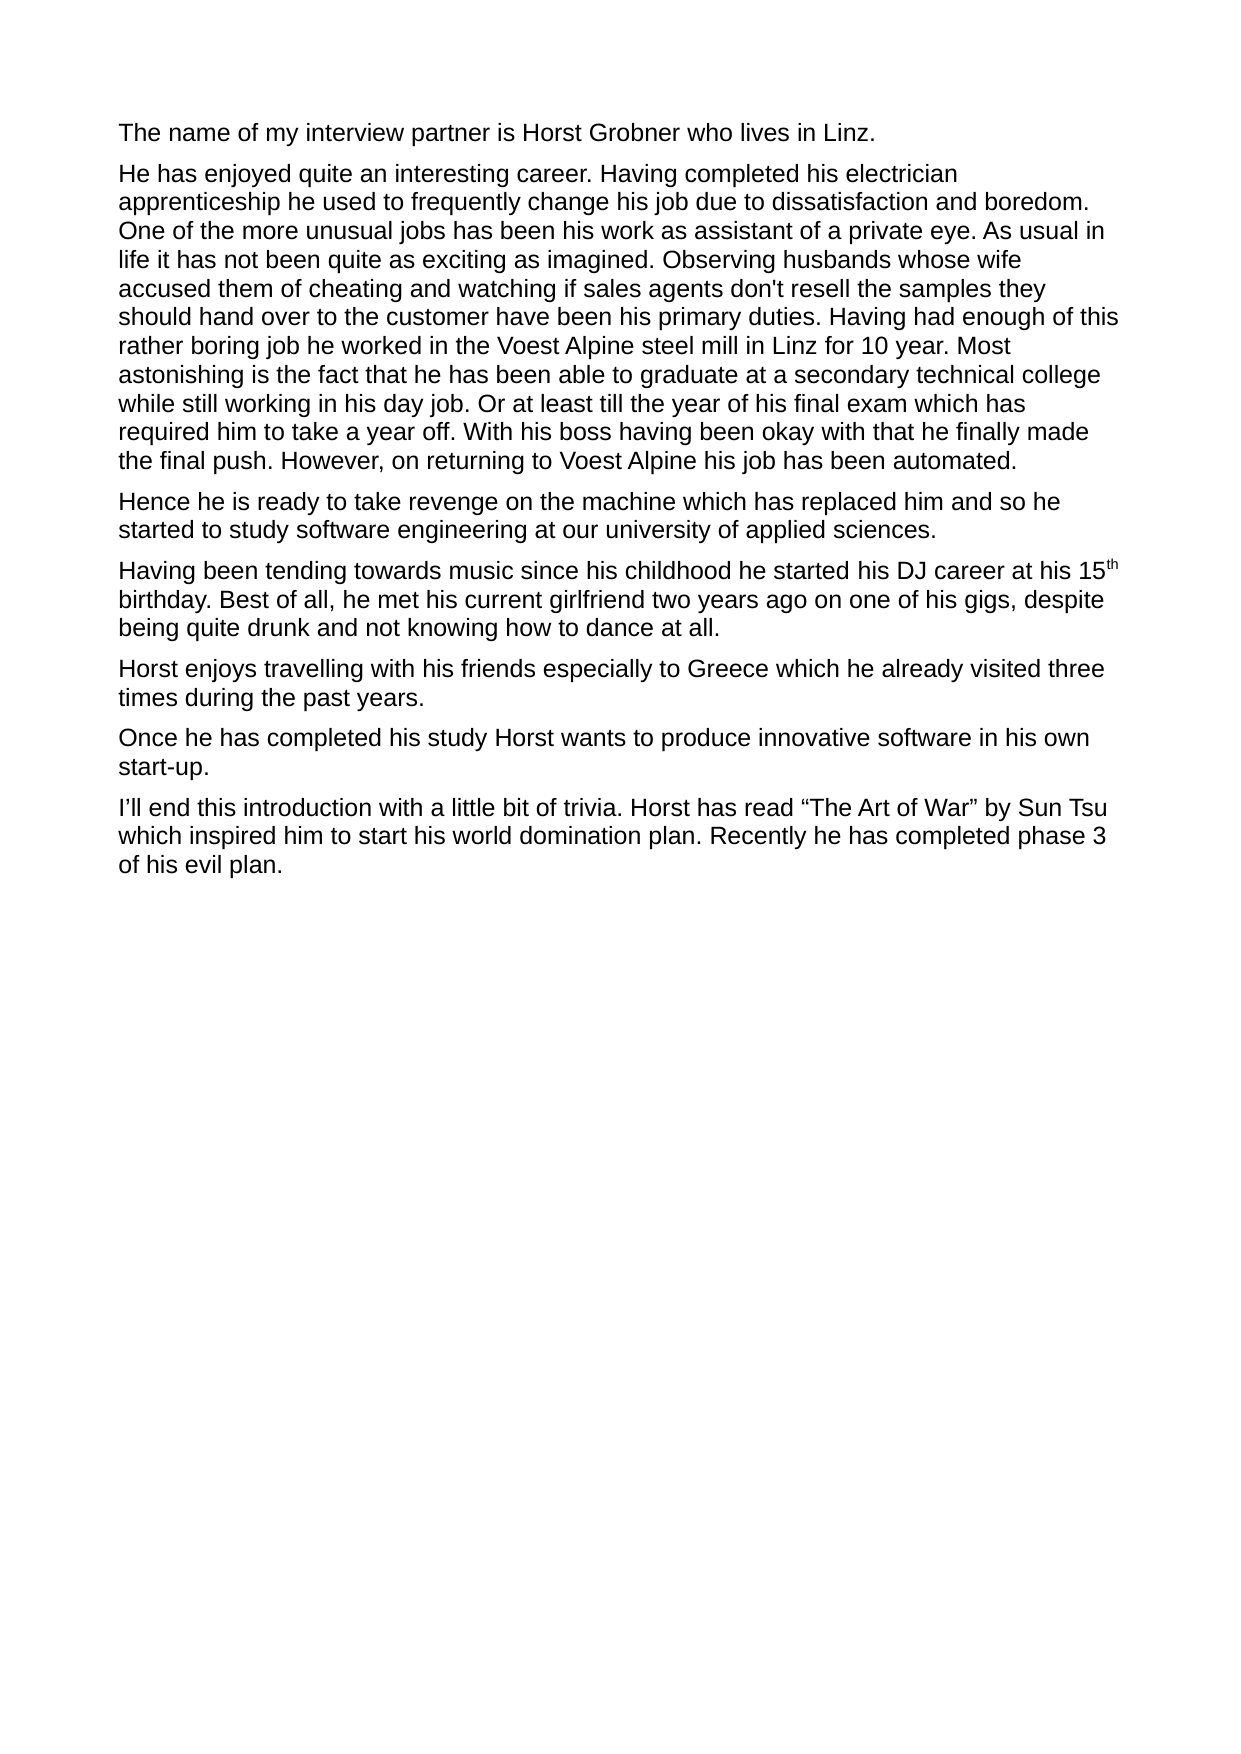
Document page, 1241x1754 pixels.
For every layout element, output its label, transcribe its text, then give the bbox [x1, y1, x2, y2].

text Once he has completed his study Horst wants to produce innovative software in his own start-up. [118, 723, 1122, 781]
text I’ll end this introduction with a little bit of trivia. Horst has read “The Art of War” by Sun Tsu which inspired him to start his world domination plan. Recently he has completed phase 3 of his evil plan. [118, 792, 1122, 879]
text Horst enjoys travelling with his friends especially to Greece which he already visited three times during the past years. [118, 654, 1122, 711]
text Having been tending towards music since his childhood he started his DJ career at his 15th birthday. Best of all, he met his current girlfriend two years ago on one of his gigs, despite being quite drunk and not knowing how to dance at all. [118, 556, 1122, 642]
text Hence he is ready to take revenge on the machine which has replaced him and so he started to study software engineering at our university of applied sciences. [118, 487, 1122, 544]
text He has enjoyed quite an interesting career. Having completed his electrician apprenticeship he used to frequently change his job due to dissatisfaction and boredom. One of the more unusual jobs has been his work as assistant of a private eye. As usual in life it has not been quite as exciting as imagined. Observing husbands whose wife accused them of cheating and watching if sales agents don't resell the samples they should hand over to the customer have been his primary duties. Having had enough of this rather boring job he worked in the Voest Alpine steel mill in Linz for 10 year. Most astonishing is the fact that he has been able to graduate at a secondary technical college while still working in his day job. Or at least till the year of his final exam which has required him to take a year off. With his boss having been okay with that he finally made the final push. However, on returning to Voest Alpine his job has been automated. [118, 159, 1122, 475]
text The name of my interview partner is Horst Grobner who lives in Linz. [118, 118, 1122, 147]
